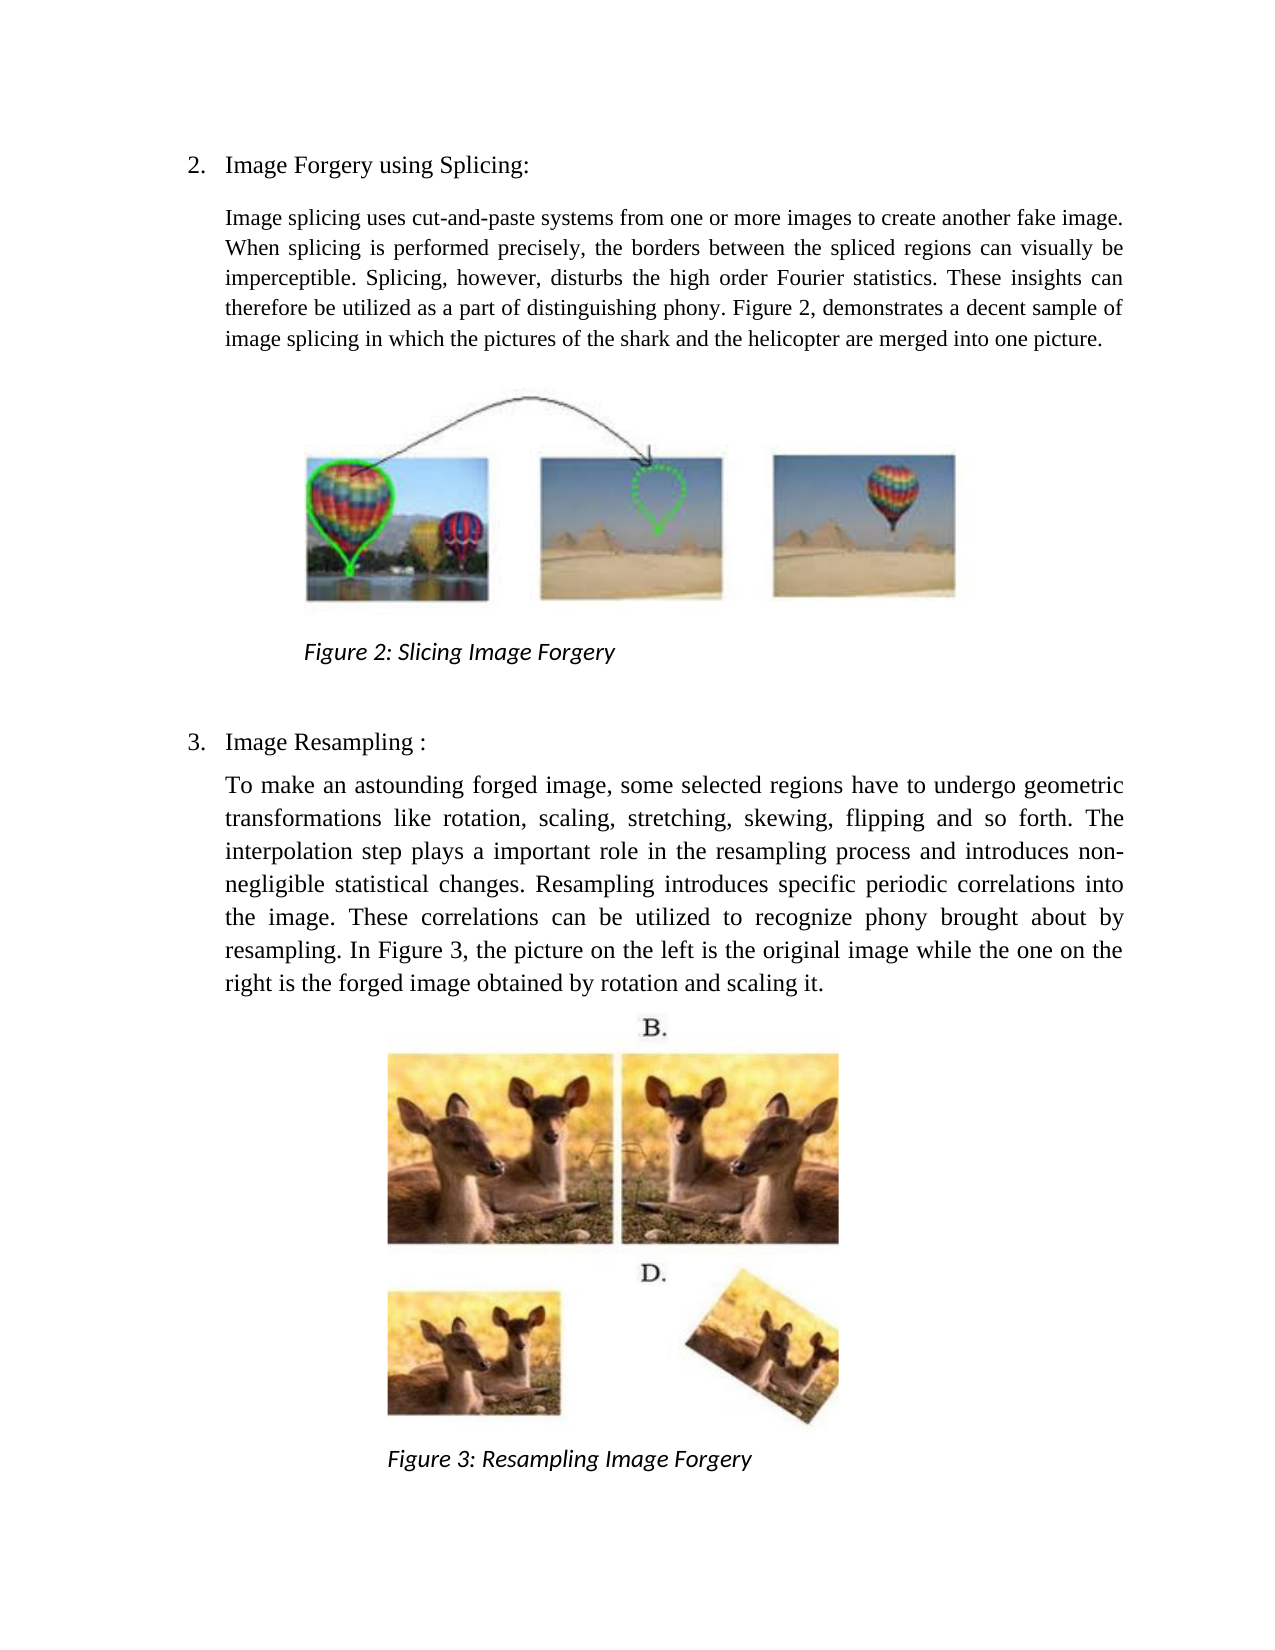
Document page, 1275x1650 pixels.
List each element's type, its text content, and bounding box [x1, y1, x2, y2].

text Figure 2: Slicing Image Forgery [304, 626, 971, 667]
text Figure 3: Resampling Image Forgery [387, 1014, 873, 1474]
picture [303, 388, 972, 626]
picture [387, 1013, 839, 1433]
list Image splicing uses cut-and-paste systems from one or more images to create another fake image. When splicing is performed precisely, the borders between the spliced regions can visually be imperceptible. Splicing, however, disturbs the high order Fourier statistics. These insights can therefore be utilized as a part of distinguishing phony. Figure 2, demonstrates a decent sample of image splicing in which the pictures of the shark and the helicopter are merged into one picture. [187, 204, 1125, 351]
list Image Forgery using Splicing: [187, 150, 1125, 179]
list To make an astounding forged image, some selected regions have to undergo geometric transformations like rotation, scaling, stretching, skewing, flipping and so forth. The interpolation step plays a important role in the resampling process and introduces non-negligible statistical changes. Resampling introduces specific periodic correlations into the image. These correlations can be utilized to recognize phony brought about by resampling. In Figure 3, the picture on the left is the original image while the one on the right is the forged image obtained by rotation and scaling it. [187, 770, 1125, 997]
list Image Resampling : [187, 727, 1125, 756]
